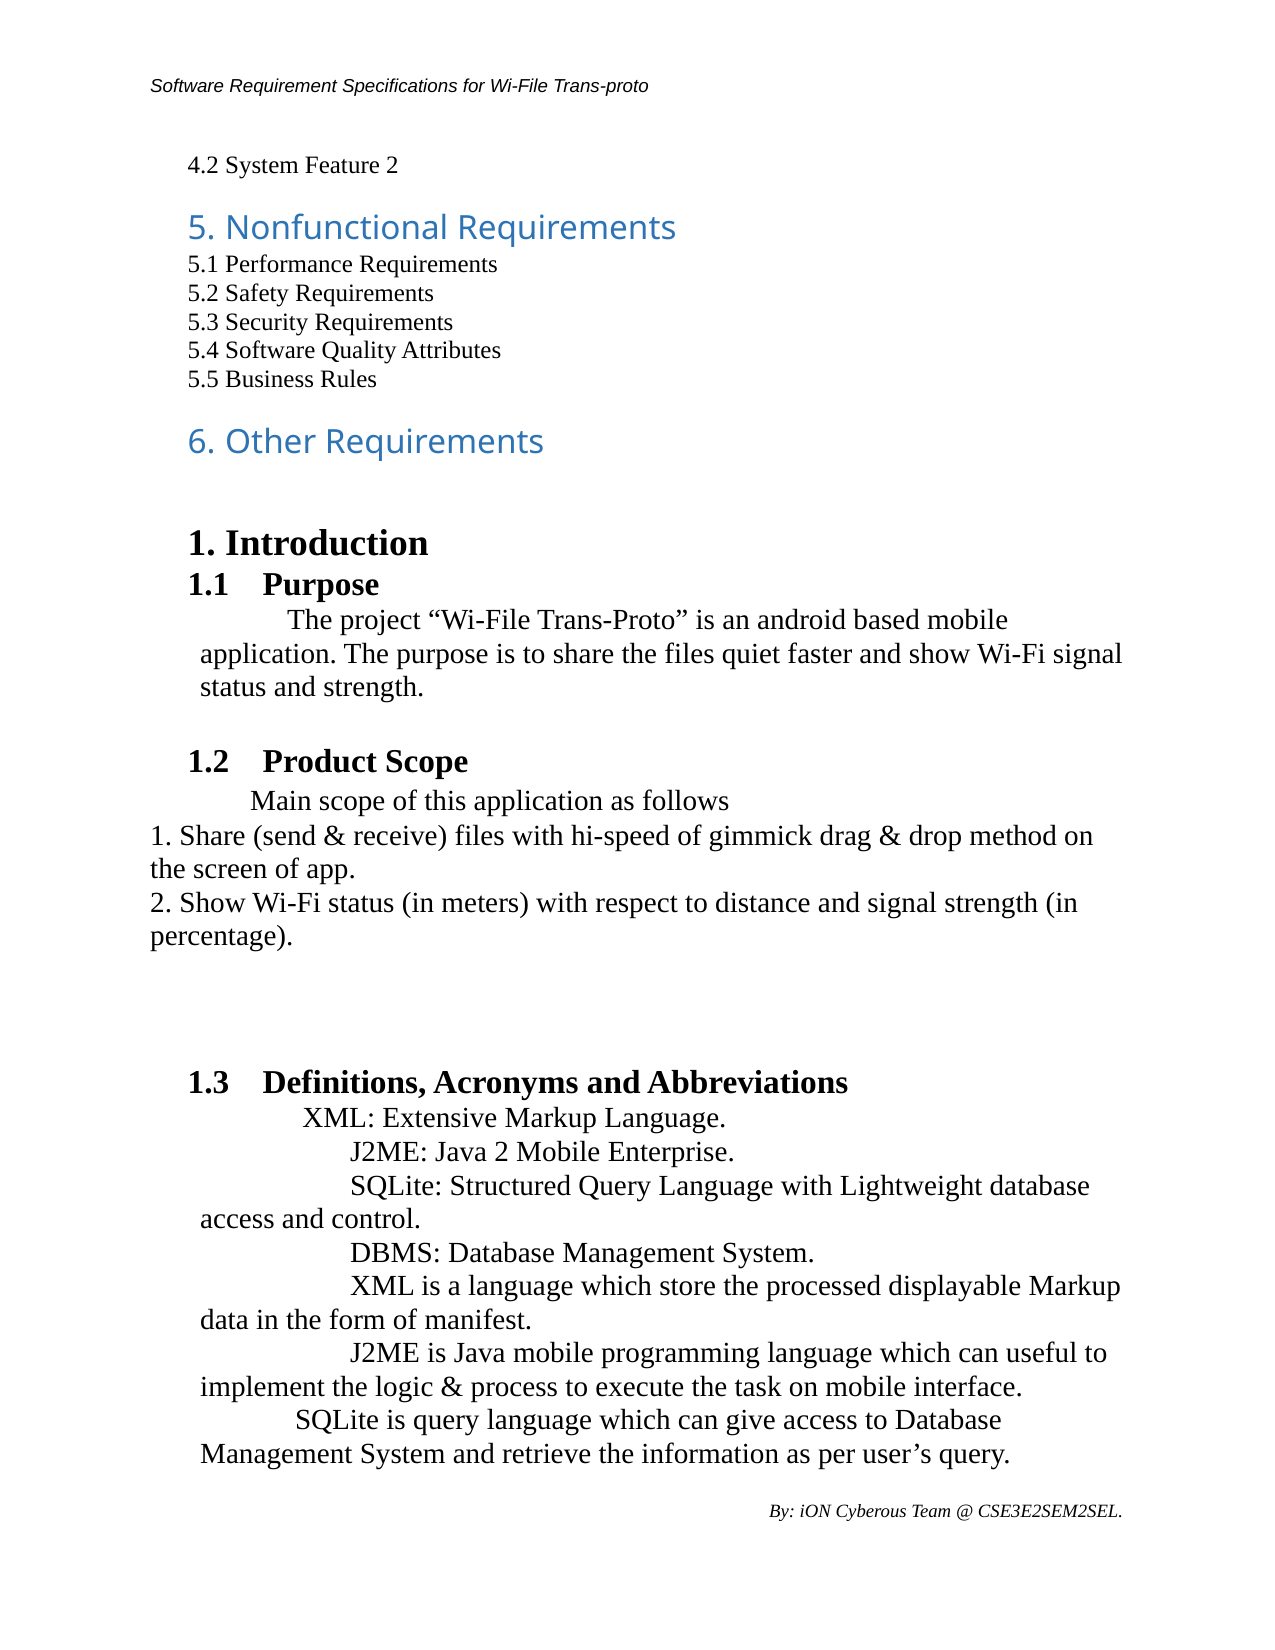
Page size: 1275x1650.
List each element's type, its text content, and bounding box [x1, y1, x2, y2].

subtitle Other Requirements [187, 418, 1125, 463]
list Introduction [187, 521, 1125, 564]
text 2. Show Wi-Fi status (in meters) with respect to distance and signal strength (in percentage). [150, 885, 1125, 952]
list Definitions, Acronyms and Abbreviations [187, 1062, 1125, 1101]
list DBMS: Database Management System. [200, 1235, 1125, 1268]
list J2ME is Java mobile programming language which can useful to implement the logic & process to execute the task on mobile interface. [200, 1335, 1125, 1402]
list XML: Extensive Markup Language. [200, 1101, 1125, 1134]
list Main scope of this application as follows [200, 779, 1125, 818]
text 1. Share (send & receive) files with hi-speed of gimmick drag & drop method on the screen of app. [150, 818, 1125, 885]
list Product Scope [187, 741, 1125, 779]
list XML is a language which store the processed displayable Markup data in the form of manifest. [200, 1268, 1125, 1335]
list Business Rules [187, 364, 1125, 393]
list Safety Requirements [187, 278, 1125, 307]
list J2ME: Java 2 Mobile Enterprise. [200, 1134, 1125, 1168]
list Software Quality Attributes [187, 335, 1125, 364]
list Purpose [187, 564, 1125, 602]
list Performance Requirements [187, 249, 1125, 278]
list SQLite: Structured Query Language with Lightweight database access and control. [200, 1168, 1125, 1235]
subtitle Nonfunctional Requirements [187, 204, 1125, 249]
list SQLite is query language which can give access to Database Management System and retrieve the information as per user’s query. [200, 1402, 1125, 1469]
list System Feature 2 [187, 150, 1125, 179]
list The project “Wi-File Trans-Proto” is an android based mobile application. The purpose is to share the files quiet faster and show Wi-Fi signal status and strength. [200, 602, 1125, 703]
list Security Requirements [187, 307, 1125, 335]
